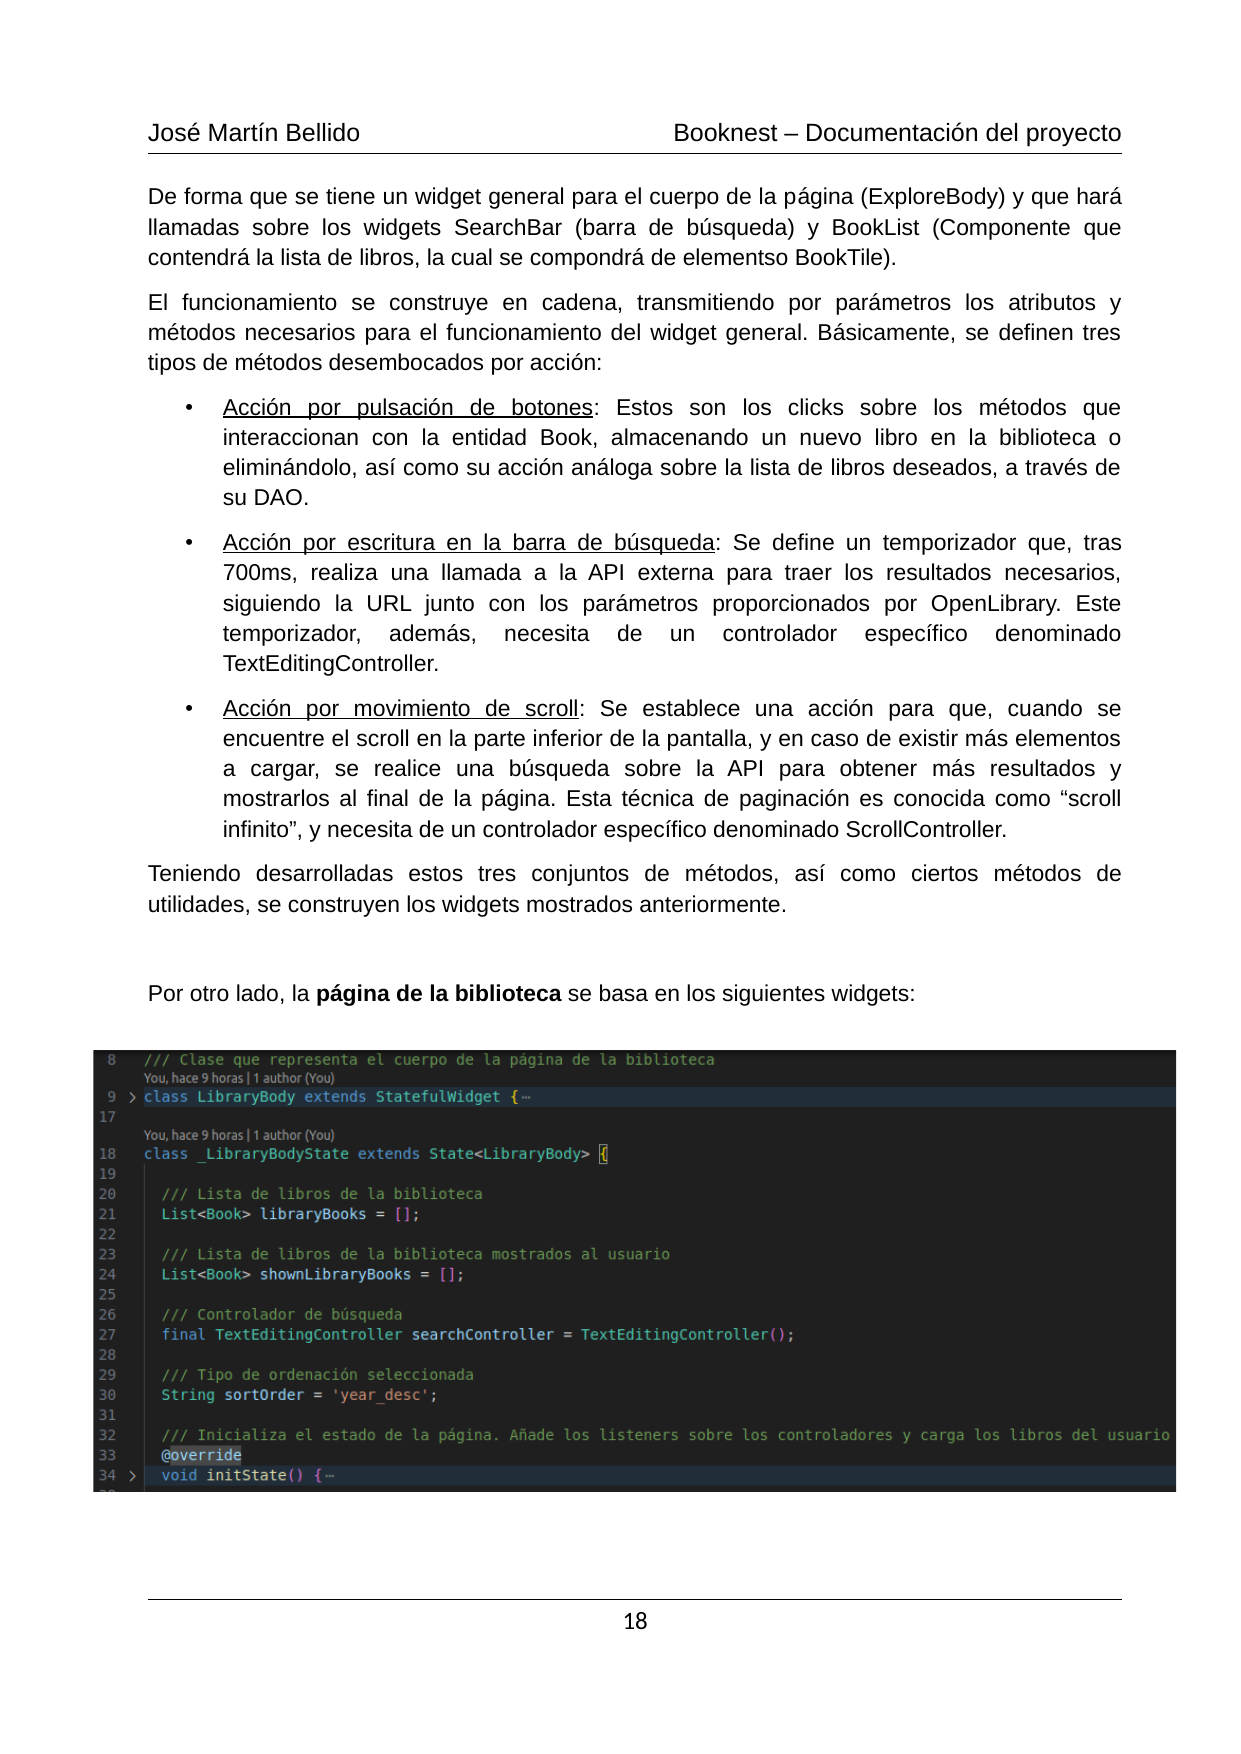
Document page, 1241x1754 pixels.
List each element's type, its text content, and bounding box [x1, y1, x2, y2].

text De forma que se tiene un widget general para el cuerpo de la página (ExploreBody) y que hará llamadas sobre los widgets SearchBar (barra de búsqueda) y BookList (Componente que contendrá la lista de libros, la cual se compondrá de elementso BookTile). [148, 183, 1122, 270]
picture [93, 1050, 1177, 1492]
list Acción por pulsación de botones: Estos son los clicks sobre los métodos que interaccionan con la entidad Book, almacenando un nuevo libro en la biblioteca o eliminándolo, así como su acción análoga sobre la lista de libros deseados, a través de su DAO. [185, 394, 1122, 511]
list Acción por movimiento de scroll: Se establece una acción para que, cuando se encuentre el scroll en la parte inferior de la pantalla, y en caso de existir más elementos a cargar, se realice una búsqueda sobre la API para obtener más resultados y mostrarlos al final de la página. Esta técnica de paginación es conocida como “scroll infinito”, y necesita de un controlador específico denominado ScrollController. [185, 695, 1122, 842]
text El funcionamiento se construye en cadena, transmitiendo por parámetros los atributos y métodos necesarios para el funcionamiento del widget general. Básicamente, se definen tres tipos de métodos desembocados por acción: [148, 288, 1122, 375]
list Acción por escritura en la barra de búsqueda: Se define un temporizador que, tras 700ms, realiza una llamada a la API externa para traer los resultados necesarios, siguiendo la URL junto con los parámetros proporcionados por OpenLibrary. Este temporizador, además, necesita de un controlador específico denominado TextEditingController. [185, 529, 1122, 676]
text Por otro lado, la página de la biblioteca se basa en los siguientes widgets: [148, 980, 1122, 1007]
text Teniendo desarrolladas estos tres conjuntos de métodos, así como ciertos métodos de utilidades, se construyen los widgets mostrados anteriormente. [148, 860, 1122, 917]
